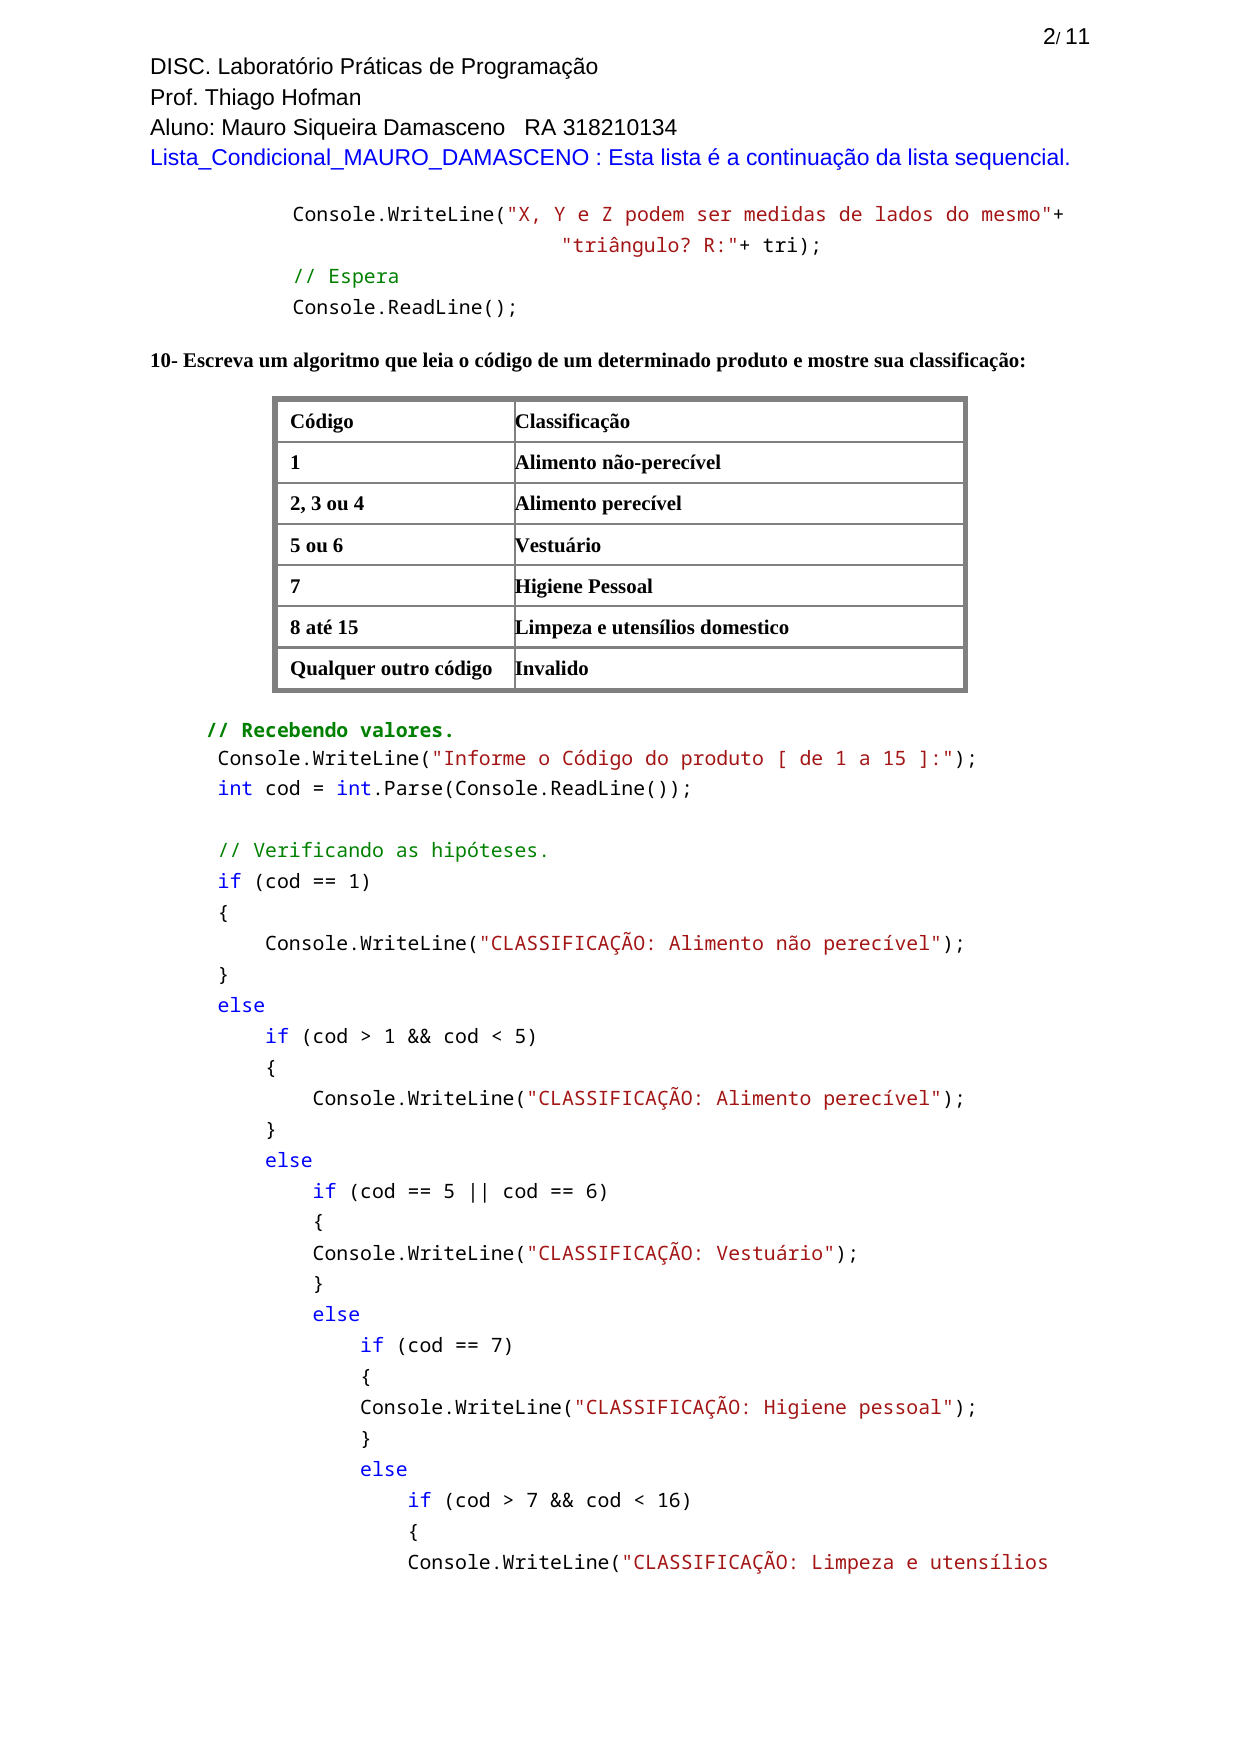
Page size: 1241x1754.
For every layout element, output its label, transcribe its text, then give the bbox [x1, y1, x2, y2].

text if (cod > 1 && cod < 5) [75, 1022, 1090, 1049]
text int cod = int.Parse(Console.ReadLine()); [75, 775, 1090, 802]
text } [75, 960, 1090, 987]
table_cell Alimento não-perecível [516, 443, 963, 482]
text Console.WriteLine("CLASSIFICAÇÃO: Limpeza e utensílios [75, 1548, 1090, 1575]
text if (cod == 7) [75, 1332, 1090, 1358]
table_cell 8 até 15 [278, 607, 514, 646]
table_cell Higiene Pessoal [516, 566, 963, 605]
text if (cod == 5 || cod == 6) [75, 1177, 1090, 1204]
text Console.WriteLine("Informe o Código do produto [ de 1 a 15 ]:"); [75, 744, 1090, 771]
text { [75, 1053, 1090, 1080]
text if (cod > 7 && cod < 16) [75, 1486, 1090, 1513]
text } [75, 1270, 1090, 1297]
text if (cod == 1) [75, 867, 1090, 894]
text // Verificando as hipóteses. [75, 837, 1090, 863]
table_header Classificação [516, 402, 963, 441]
text { [75, 1517, 1090, 1544]
text Console.ReadLine(); [150, 293, 1090, 320]
text else [75, 1146, 1090, 1173]
table_cell 2, 3 ou 4 [278, 484, 514, 523]
table_cell Limpeza e utensílios domestico [516, 607, 963, 646]
text { [75, 898, 1090, 925]
text Console.WriteLine("CLASSIFICAÇÃO: Higiene pessoal"); [75, 1393, 1090, 1420]
text { [75, 1208, 1090, 1235]
text // Espera [150, 262, 1090, 289]
table_cell 7 [278, 566, 514, 605]
text } [75, 1115, 1090, 1142]
text else [75, 1301, 1090, 1328]
table_cell Alimento perecível [516, 484, 963, 523]
table_cell 5 ou 6 [278, 525, 514, 564]
text 10- Escreva um algoritmo que leia o código de um determinado produto e mostre sua classificação: [150, 348, 1090, 372]
text { [75, 1362, 1090, 1389]
table_header Código [278, 402, 514, 441]
text else [75, 1455, 1090, 1482]
text // Recebendo valores. [75, 717, 1090, 744]
text else [75, 991, 1090, 1018]
text Console.WriteLine("CLASSIFICAÇÃO: Alimento não perecível"); [75, 929, 1090, 956]
table_cell Vestuário [516, 525, 963, 564]
text Console.WriteLine("CLASSIFICAÇÃO: Alimento perecível"); [75, 1084, 1090, 1111]
text } [75, 1424, 1090, 1451]
table_cell Invalido [516, 649, 963, 687]
table_cell 1 [278, 443, 514, 482]
table_cell Qualquer outro código [278, 649, 514, 687]
text Console.WriteLine("CLASSIFICAÇÃO: Vestuário"); [75, 1239, 1090, 1266]
text Console.WriteLine("X, Y e Z podem ser medidas de lados do mesmo"+ "triângulo? R:"+ tri); [150, 200, 1090, 258]
